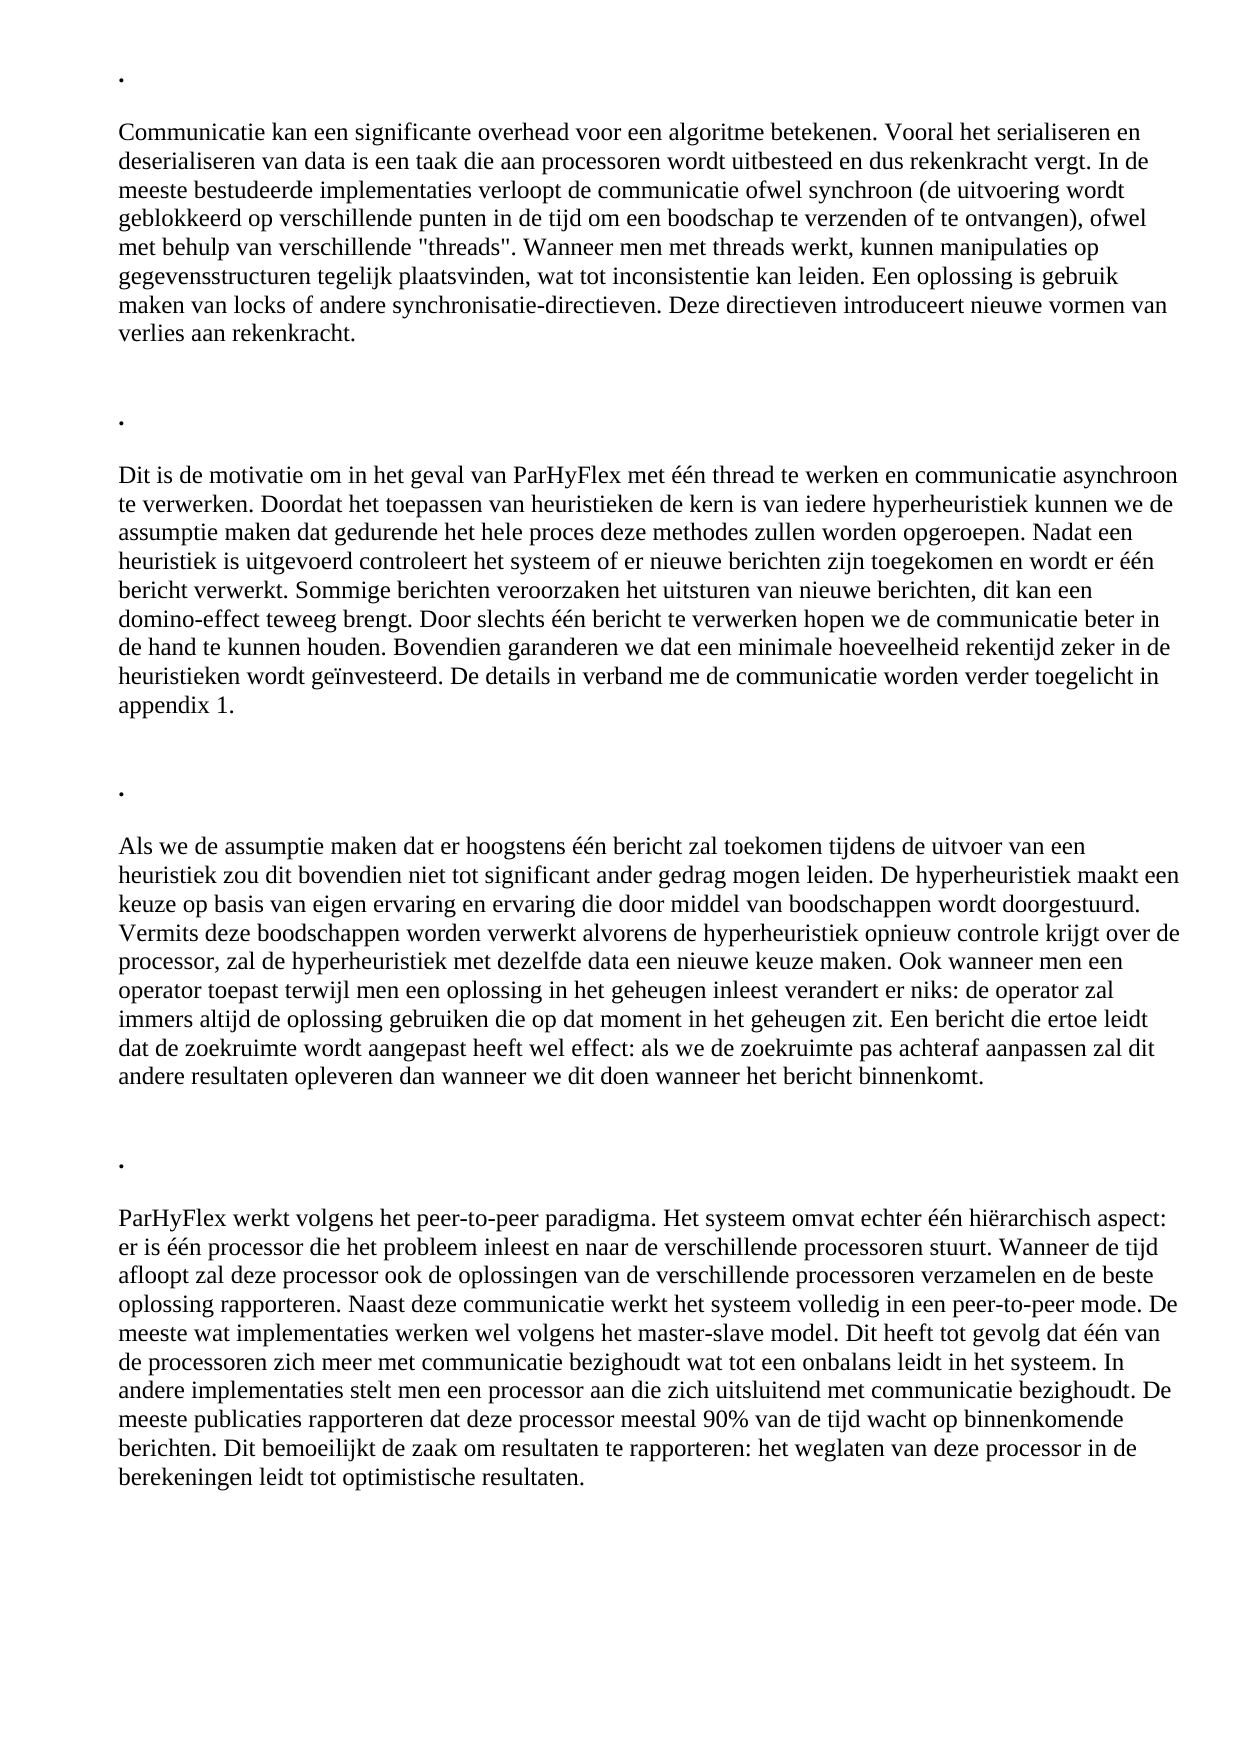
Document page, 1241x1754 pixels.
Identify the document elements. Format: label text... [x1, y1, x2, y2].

subtitle . [118, 402, 1181, 431]
text Dit is de motivatie om in het geval van ParHyFlex met één thread te werken en communicatie asynchroon te verwerken. Doordat het toepassen van heuristieken de kern is van iedere hyperheuristiek kunnen we de assumptie maken dat gedurende het hele proces deze methodes zullen worden opgeroepen. Nadat een heuristiek is uitgevoerd controleert het systeem of er nieuwe berichten zijn toegekomen en wordt er één bericht verwerkt. Sommige berichten veroorzaken het uitsturen van nieuwe berichten, dit kan een domino-effect teweeg brengt. Door slechts één bericht te verwerken hopen we de communicatie beter in de hand te kunnen houden. Bovendien garanderen we dat een minimale hoeveelheid rekentijd zeker in de heuristieken wordt geïnvesteerd. De details in verband me de communicatie worden verder toegelicht in appendix 1. [118, 460, 1181, 719]
subtitle . [118, 773, 1181, 802]
text Communicatie kan een significante overhead voor een algoritme betekenen. Vooral het serialiseren en deserialiseren van data is een taak die aan processoren wordt uitbesteed en dus rekenkracht vergt. In de meeste bestudeerde implementaties verloopt de communicatie ofwel synchroon (de uitvoering wordt geblokkeerd op verschillende punten in de tijd om een boodschap te verzenden of te ontvangen), ofwel met behulp van verschillende "threads". Wanneer men met threads werkt, kunnen manipulaties op gegevensstructuren tegelijk plaatsvinden, wat tot inconsistentie kan leiden. Een oplossing is gebruik maken van locks of andere synchronisatie-directieven. Deze directieven introduceert nieuwe vormen van verlies aan rekenkracht. [118, 117, 1181, 347]
text ParHyFlex werkt volgens het peer-to-peer paradigma. Het systeem omvat echter één hiërarchisch aspect: er is één processor die het probleem inleest en naar de verschillende processoren stuurt. Wanneer de tijd afloopt zal deze processor ook de oplossingen van de verschillende processoren verzamelen en de beste oplossing rapporteren. Naast deze communicatie werkt het systeem volledig in een peer-to-peer mode. De meeste wat implementaties werken wel volgens het master-slave model. Dit heeft tot gevolg dat één van de processoren zich meer met communicatie bezighoudt wat tot een onbalans leidt in het systeem. In andere implementaties stelt men een processor aan die zich uitsluitend met communicatie bezighoudt. De meeste publicaties rapporteren dat deze processor meestal 90% van de tijd wacht op binnenkomende berichten. Dit bemoeilijkt de zaak om resultaten te rapporteren: het weglaten van deze processor in de berekeningen leidt tot optimistische resultaten. [118, 1203, 1181, 1490]
subtitle . [118, 1145, 1181, 1173]
text Als we de assumptie maken dat er hoogstens één bericht zal toekomen tijdens de uitvoer van een heuristiek zou dit bovendien niet tot significant ander gedrag mogen leiden. De hyperheuristiek maakt een keuze op basis van eigen ervaring en ervaring die door middel van boodschappen wordt doorgestuurd. Vermits deze boodschappen worden verwerkt alvorens de hyperheuristiek opnieuw controle krijgt over de processor, zal de hyperheuristiek met dezelfde data een nieuwe keuze maken. Ook wanneer men een operator toepast terwijl men een oplossing in het geheugen inleest verandert er niks: de operator zal immers altijd de oplossing gebruiken die op dat moment in het geheugen zit. Een bericht die ertoe leidt dat de zoekruimte wordt aangepast heeft wel effect: als we de zoekruimte pas achteraf aanpassen zal dit andere resultaten opleveren dan wanneer we dit doen wanneer het bericht binnenkomt. [118, 831, 1181, 1090]
subtitle . [118, 59, 1181, 88]
